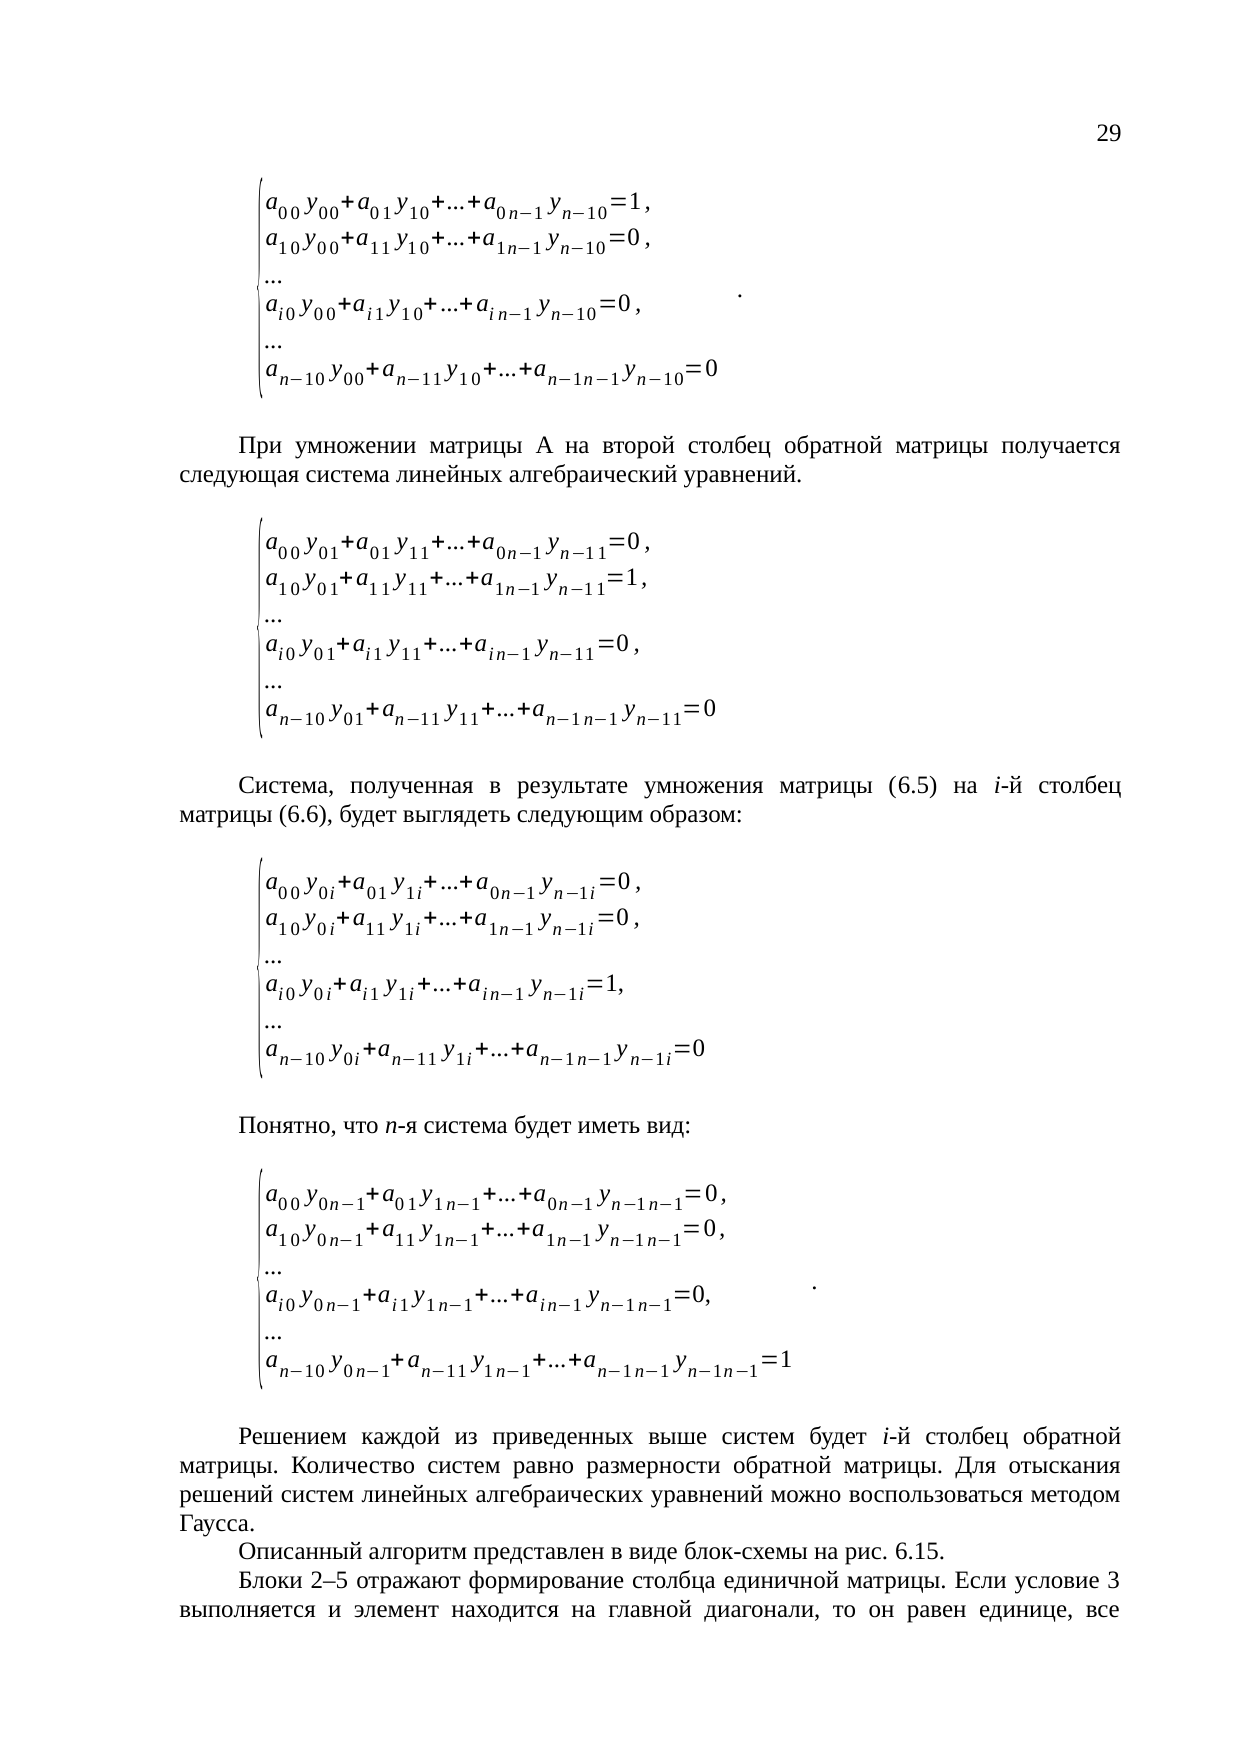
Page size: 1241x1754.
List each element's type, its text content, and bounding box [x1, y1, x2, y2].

text Блоки 2–5 отражают формирование столбца единичной матрицы. Если условие 3 выполняется и элемент находится на главной диагонали, то он равен единице, все [179, 1565, 1121, 1623]
text Описанный алгоритм представлен в виде блок-схемы на рис. 6.15. [179, 1536, 1121, 1565]
text Система, полученная в результате умножения матрицы (6.5) на i-й столбец матрицы (6.6), будет выглядеть следующим образом: [179, 770, 1121, 828]
text Решением каждой из приведенных выше систем будет i-й столбец обратной матрицы. Количество систем равно размерности обратной матрицы. Для отыскания решений систем линейных алгебраических уравнений можно воспользоваться методом Гаусса. [179, 1421, 1121, 1536]
text Понятно, что n-я система будет иметь вид: [179, 1110, 1121, 1139]
text . [179, 1168, 1121, 1392]
text При умножении матрицы A на второй столбец обратной матрицы получается следующая система линейных алгебраический уравнений. [179, 430, 1121, 488]
text . [179, 177, 1121, 401]
